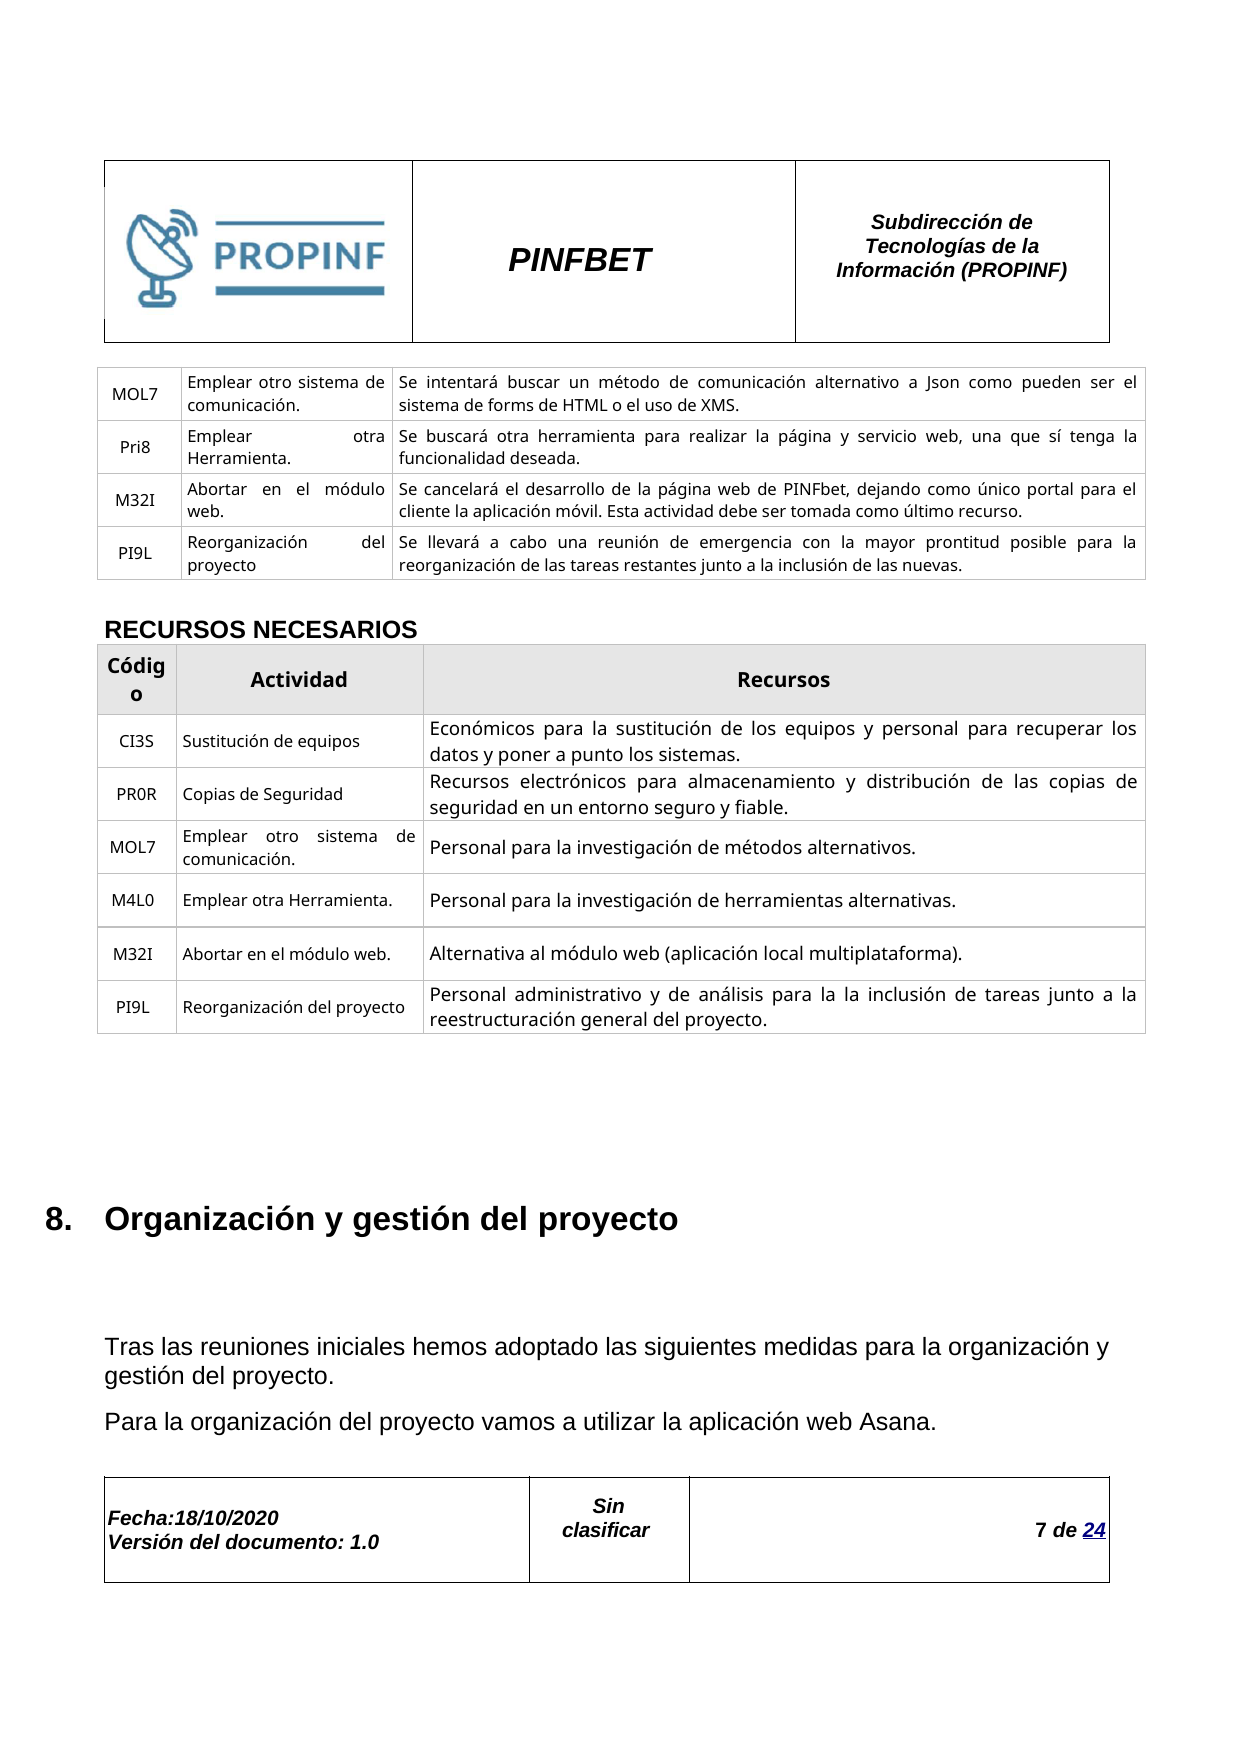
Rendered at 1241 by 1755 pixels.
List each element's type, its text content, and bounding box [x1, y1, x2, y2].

table_cell Económicos para la sustitución de los equipos y personal para recuperar los datos y poner a punto los sistemas. [424, 715, 1145, 767]
table_cell M32I [98, 474, 181, 526]
table_cell Emplear otra Herramienta. [182, 421, 392, 473]
table_cell Personal administrativo y de análisis para la la inclusión de tareas junto a la reestructuración general del proyecto. [424, 981, 1145, 1033]
table_cell Pri8 [98, 421, 181, 473]
table_cell PI9L [98, 981, 176, 1033]
table_cell PR0R [98, 768, 176, 820]
table_cell Recursos electrónicos para almacenamiento y distribución de las copias de seguridad en un entorno seguro y fiable. [424, 768, 1145, 820]
table_header Actividad [177, 645, 423, 714]
subtitle Organización y gestión del proyecto [45, 1199, 1138, 1238]
table_cell Reorganización del proyecto [177, 981, 423, 1033]
text RECURSOS NECESARIOS [104, 615, 1138, 643]
table_cell Emplear otra Herramienta. [177, 874, 423, 926]
table_cell Se intentará buscar un método de comunicación alternativo a Json como pueden ser el sistema de forms de HTML o el uso de XMS. [393, 368, 1145, 420]
table_header Código [98, 645, 176, 714]
table_cell Emplear otro sistema de comunicación. [182, 368, 392, 420]
table_cell Copias de Seguridad [177, 768, 423, 820]
table_cell M32I [98, 928, 176, 979]
table_cell Se llevará a cabo una reunión de emergencia con la mayor prontitud posible para la reorganización de las tareas restantes junto a la inclusión de las nuevas. [393, 527, 1145, 579]
table_cell CI3S [98, 715, 176, 767]
table_cell M4L0 [98, 874, 176, 926]
table_cell Se cancelará el desarrollo de la página web de PINFbet, dejando como único portal para el cliente la aplicación móvil. Esta actividad debe ser tomada como último recurso. [393, 474, 1145, 526]
table_cell Alternativa al módulo web (aplicación local multiplataforma). [424, 928, 1145, 979]
table_cell PI9L [98, 527, 181, 579]
table_cell Sustitución de equipos [177, 715, 423, 767]
text Tras las reuniones iniciales hemos adoptado las siguientes medidas para la organización y gestión del proyecto. [104, 1332, 1138, 1389]
table_cell Abortar en el módulo web. [182, 474, 392, 526]
table_cell Reorganización del proyecto [182, 527, 392, 579]
table_cell Personal para la investigación de herramientas alternativas. [424, 874, 1145, 926]
table_cell Se buscará otra herramienta para realizar la página y servicio web, una que sí tenga la funcionalidad deseada. [393, 421, 1145, 473]
table_cell MOL7 [98, 368, 181, 420]
table_cell MOL7 [98, 821, 176, 873]
table_cell Personal para la investigación de métodos alternativos. [424, 821, 1145, 873]
text Para la organización del proyecto vamos a utilizar la aplicación web Asana. [104, 1407, 1138, 1436]
table_cell Abortar en el módulo web. [177, 928, 423, 979]
table_header Recursos [424, 645, 1145, 714]
table_cell Emplear otro sistema de comunicación. [177, 821, 423, 873]
